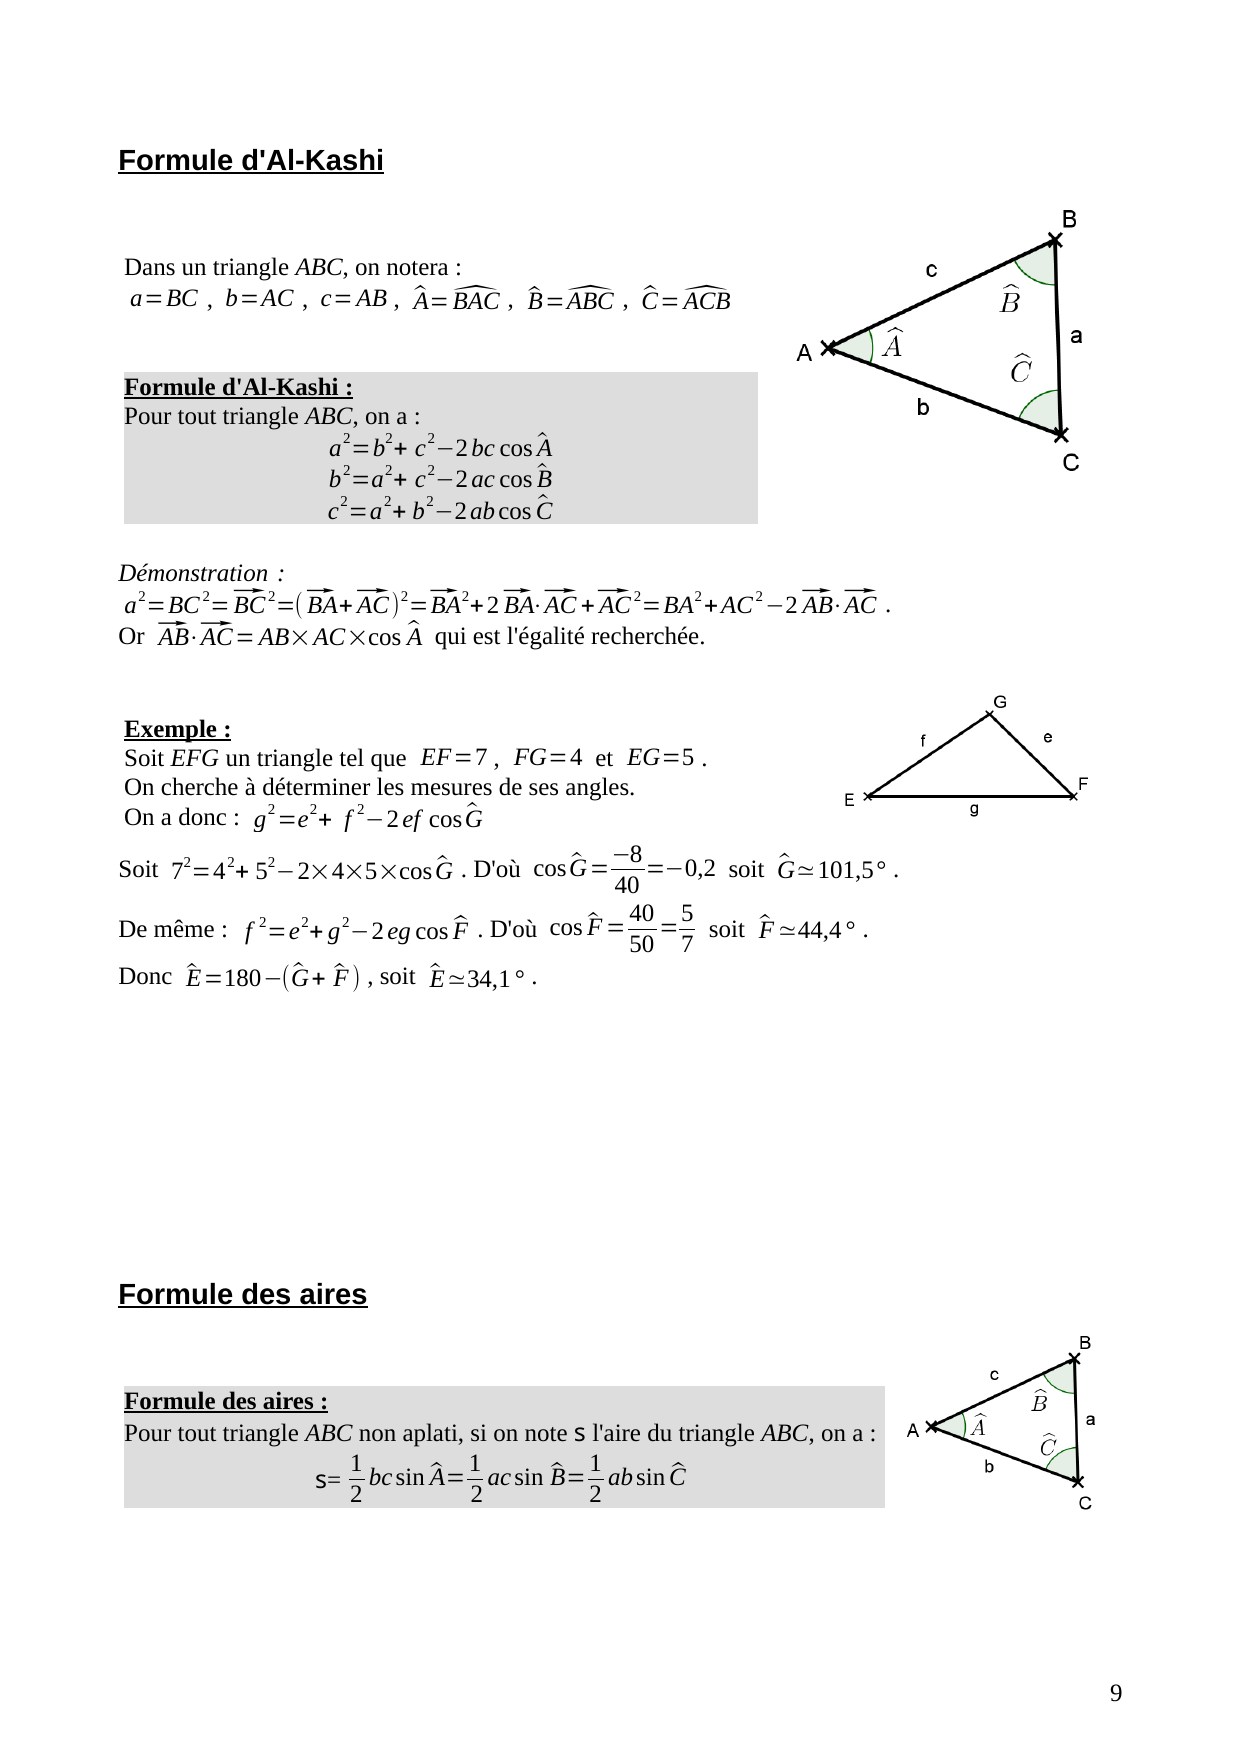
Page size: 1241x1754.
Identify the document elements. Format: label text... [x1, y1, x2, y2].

text Démonstration : [118, 558, 1122, 587]
text Or qui est l'égalité recherchée. [118, 620, 1122, 651]
table_header [891, 1323, 1122, 1531]
subtitle Formule d'Al-Kashi [118, 143, 1122, 177]
subtitle Formule des aires [118, 1277, 1122, 1311]
table_header Formule des aires : Pour tout triangle ABC non aplati, si on note s l'aire du triangle ABC, on a : s= [118, 1323, 891, 1531]
table_header Exemple : Soit EFG un triangle tel que , et . On cherche à déterminer les mesures de ses angles. On a donc : [118, 680, 813, 837]
text De même : . D'où soit . [118, 899, 1122, 958]
table_header [813, 680, 1122, 837]
table_header Dans un triangle ABC, on notera : , , , , , Formule d'Al-Kashi : Pour tout triangle ABC, on a : [118, 189, 763, 529]
text Soit . D'où soit . [118, 837, 1122, 899]
text Donc , soit . [118, 958, 1122, 993]
text . [118, 587, 1122, 620]
table_header [764, 189, 1123, 529]
